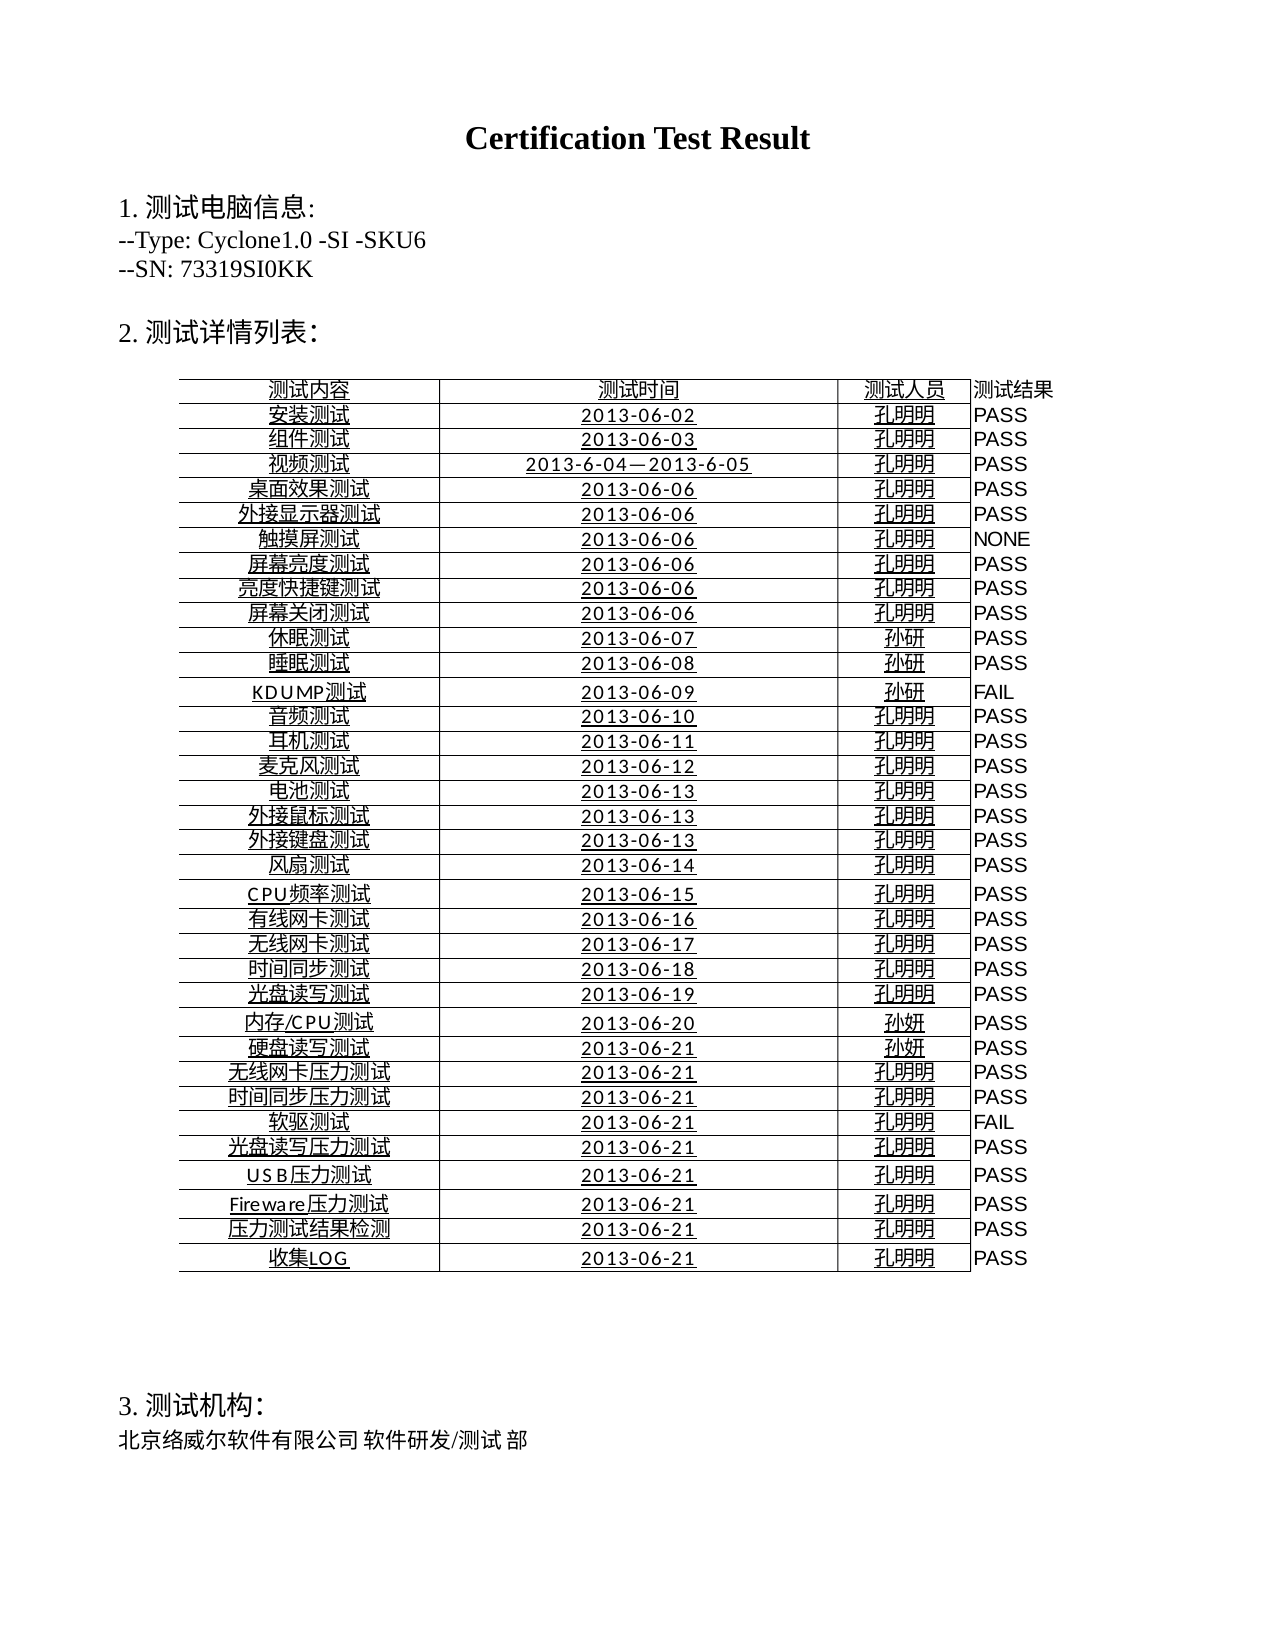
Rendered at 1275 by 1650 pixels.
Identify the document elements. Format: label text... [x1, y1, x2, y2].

text 1. 测试电脑信息: [118, 186, 1157, 225]
text --SN: 73319SI0KK [118, 254, 1157, 283]
text 3. 测试机构： [118, 1384, 1157, 1423]
text --Type: Cyclone1.0 -SI -SKU6 [118, 225, 1157, 254]
text 北京络威尔软件有限公司 软件研发/测试 部 [118, 1423, 1157, 1455]
text 2. 测试详情列表： [118, 311, 1157, 351]
